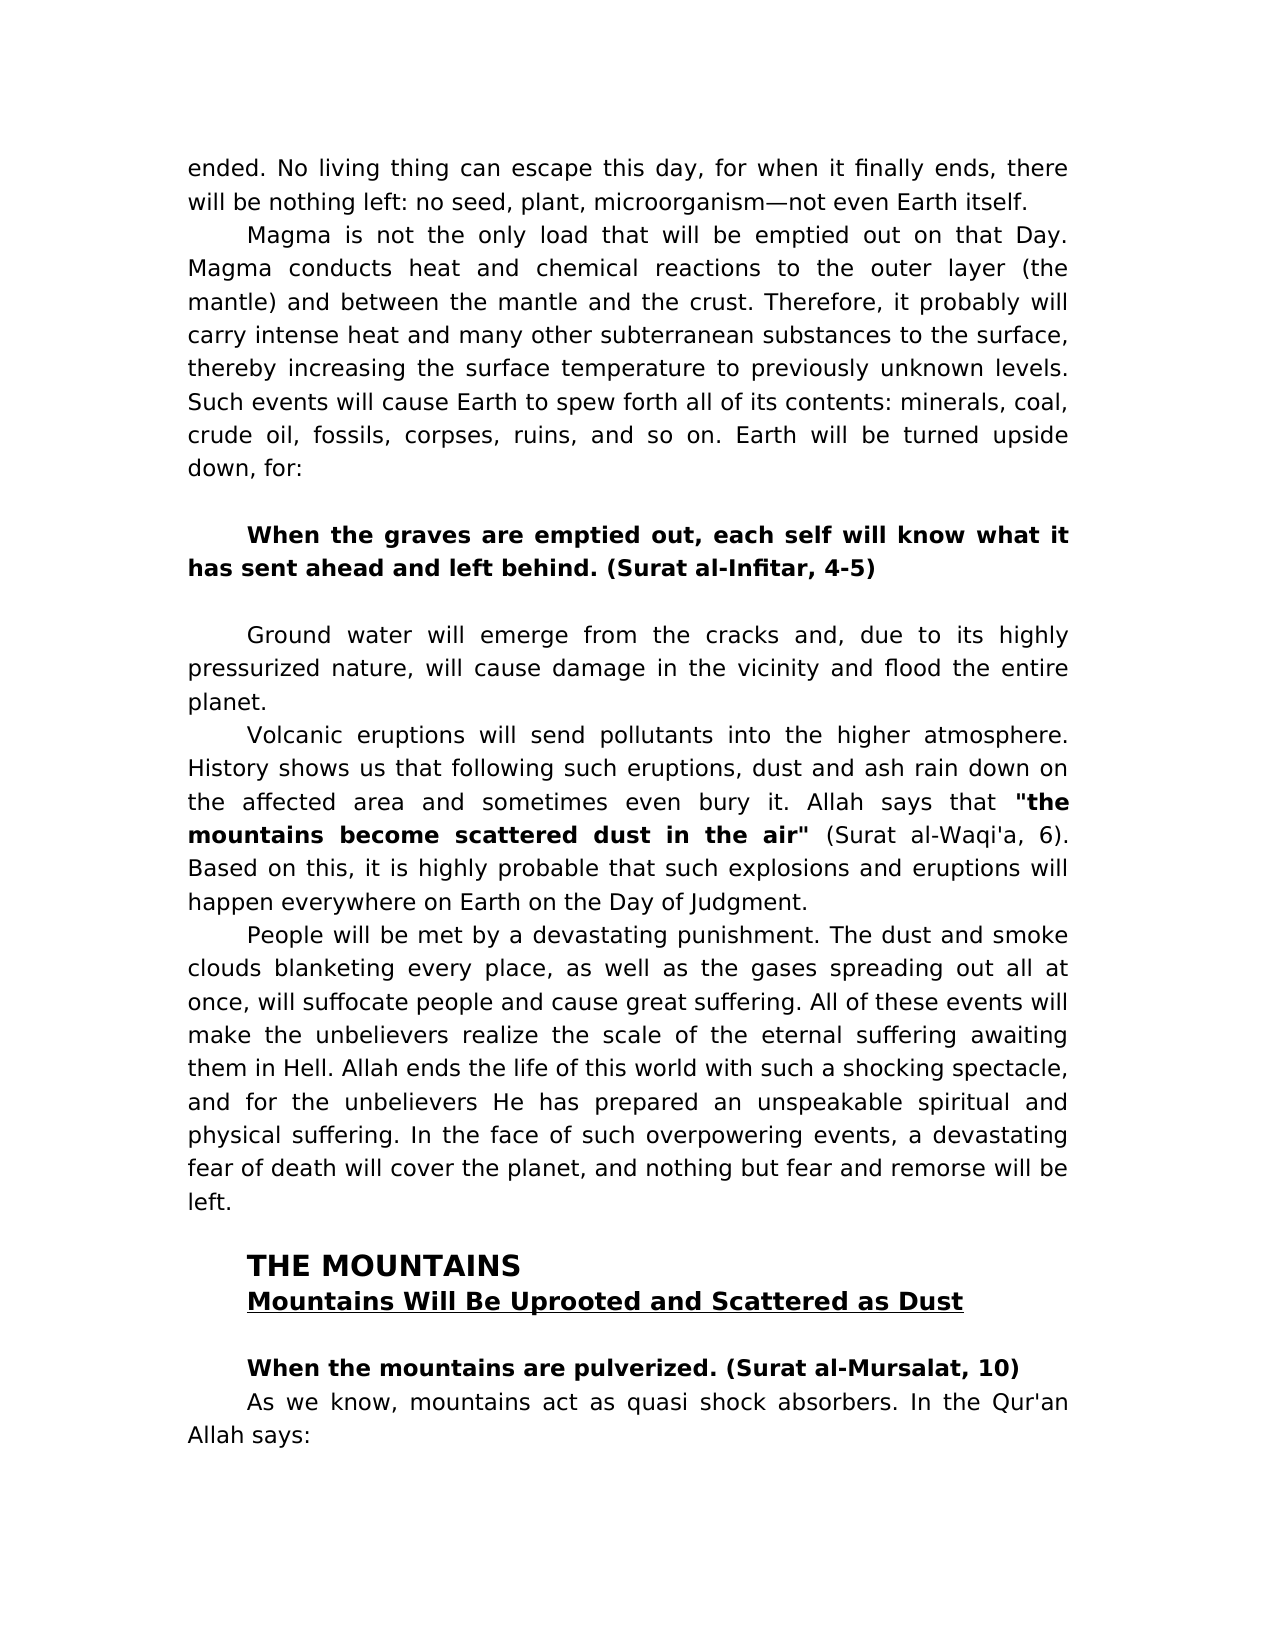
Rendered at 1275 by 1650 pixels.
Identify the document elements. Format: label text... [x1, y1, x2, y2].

text THE MOUNTAINS [187, 1250, 1070, 1283]
text When the graves are emptied out, each self will know what it has sent ahead and left behind. (Surat al-Infitar, 4-5) [187, 517, 1070, 583]
text People will be met by a devastating punishment. The dust and smoke clouds blanketing every place, as well as the gases spreading out all at once, will suffocate people and cause great suffering. All of these events will make the unbelievers realize the scale of the eternal suffering awaiting them in Hell. Allah ends the life of this world with such a shocking spectacle, and for the unbelievers He has prepared an unspeakable spiritual and physical suffering. In the face of such overpowering events, a devastating fear of death will cover the planet, and nothing but fear and remorse will be left. [187, 917, 1070, 1217]
text As we know, mountains act as quasi shock absorbers. In the Qur'an Allah says: [187, 1383, 1070, 1450]
text Magma is not the only load that will be emptied out on that Day. Magma conducts heat and chemical reactions to the outer layer (the mantle) and between the mantle and the crust. Therefore, it probably will carry intense heat and many other subterranean substances to the surface, thereby increasing the surface temperature to previously unknown levels. Such events will cause Earth to spew forth all of its contents: minerals, coal, crude oil, fossils, corpses, ruins, and so on. Earth will be turned upside down, for: [187, 217, 1070, 483]
text Ground water will emerge from the cracks and, due to its highly pressurized nature, will cause damage in the vicinity and flood the entire planet. [187, 617, 1070, 717]
text When the mountains are pulverized. (Surat al-Mursalat, 10) [187, 1350, 1070, 1383]
text Mountains Will Be Uprooted and Scattered as Dust [187, 1283, 1070, 1317]
text ended. No living thing can escape this day, for when it finally ends, there will be nothing left: no seed, plant, microorganism—not even Earth itself. [187, 150, 1070, 217]
text Volcanic eruptions will send pollutants into the higher atmosphere. History shows us that following such eruptions, dust and ash rain down on the affected area and sometimes even bury it. Allah says that "the mountains become scattered dust in the air" (Surat al-Waqi'a, 6). Based on this, it is highly probable that such explosions and eruptions will happen everywhere on Earth on the Day of Judgment. [187, 717, 1070, 917]
